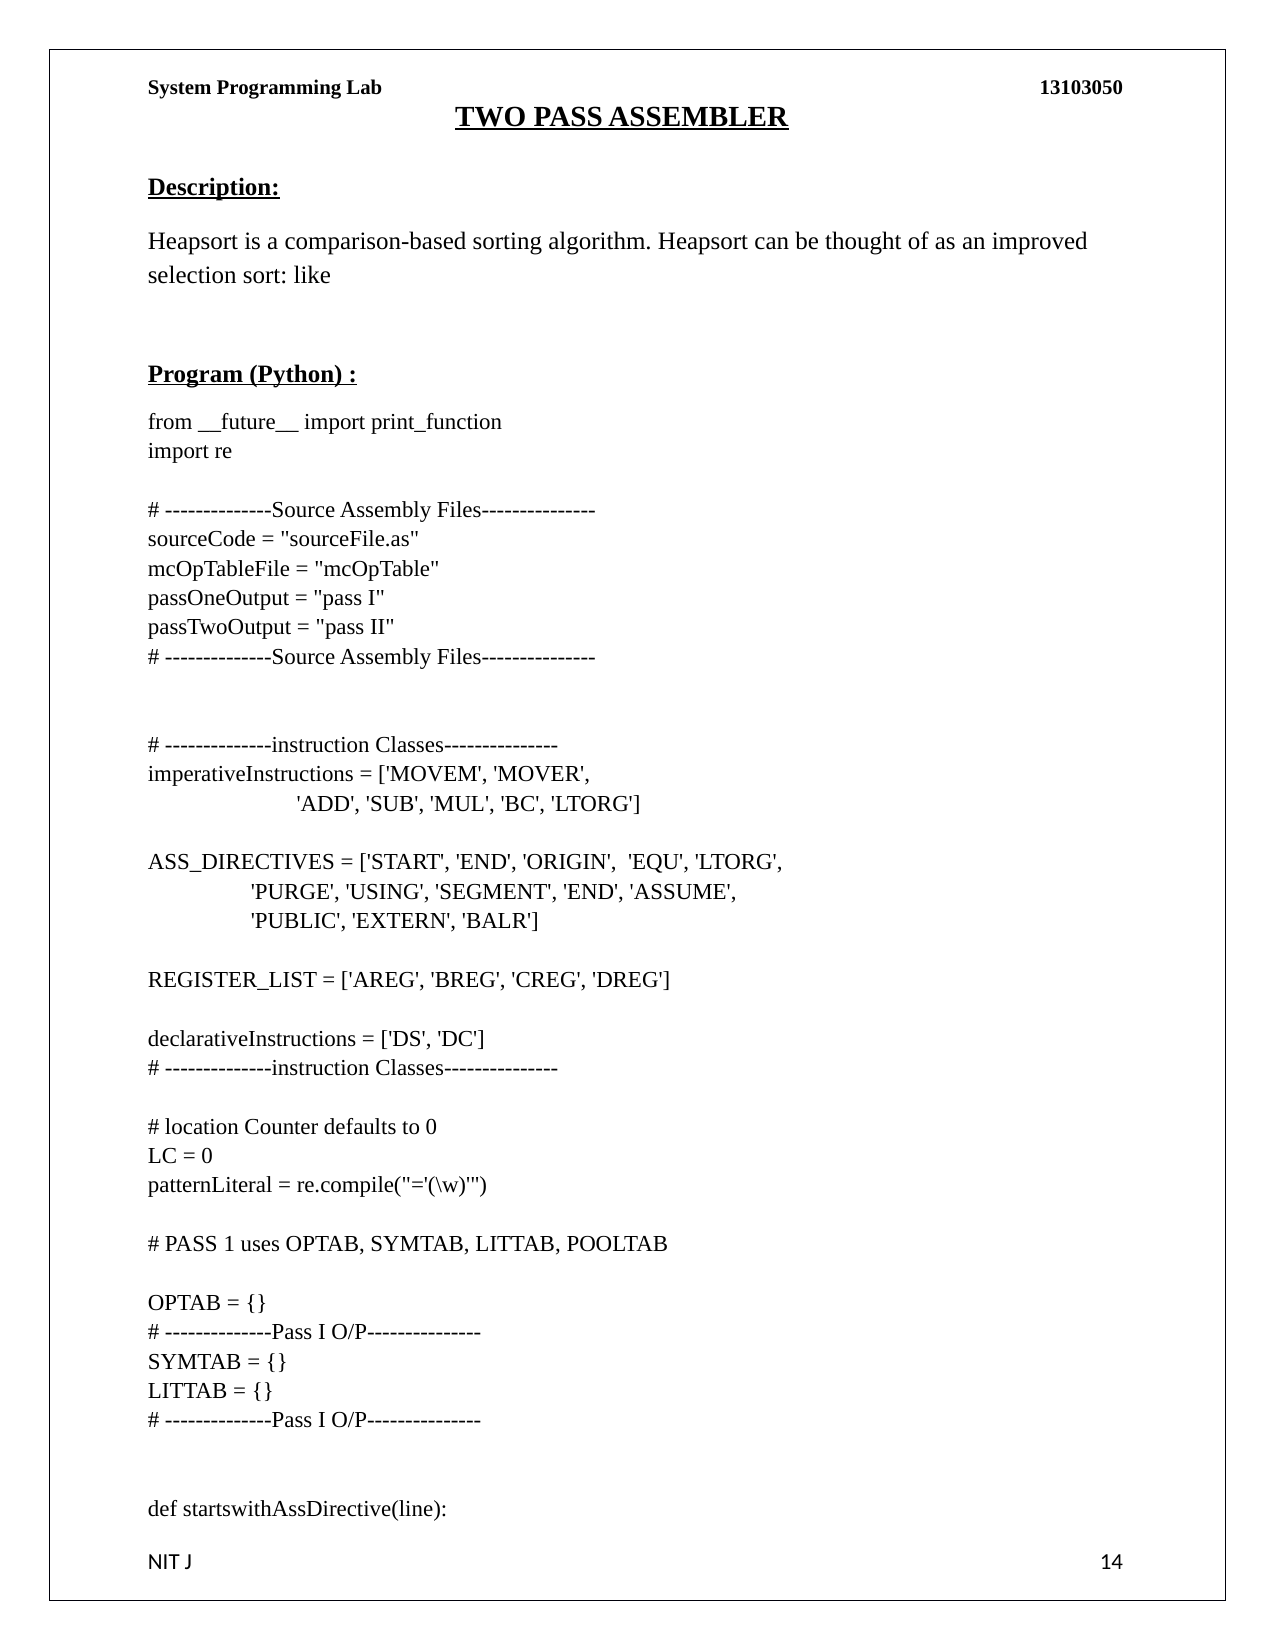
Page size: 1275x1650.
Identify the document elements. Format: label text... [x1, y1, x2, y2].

text # --------------Pass I O/P--------------- [148, 1318, 1169, 1345]
text Heapsort is a comparison-based sorting algorithm. Heapsort can be thought of as an improved selection sort: like [148, 226, 1169, 289]
text def startswithAssDirective(line): [148, 1494, 1169, 1521]
text # --------------Pass I O/P--------------- [148, 1406, 1169, 1433]
text REGISTER_LIST = ['AREG', 'BREG', 'CREG', 'DREG'] [148, 966, 1169, 992]
text 'PURGE', 'USING', 'SEGMENT', 'END', 'ASSUME', [148, 878, 1169, 904]
text sourceCode = "sourceFile.as" [148, 525, 1169, 552]
text TWO PASS ASSEMBLER [148, 99, 1169, 133]
text patternLiteral = re.compile("='(\w)'") [148, 1171, 1169, 1198]
text imperativeInstructions = ['MOVEM', 'MOVER', [148, 760, 1169, 787]
text # --------------instruction Classes--------------- [148, 731, 1169, 757]
text OPTAB = {} [148, 1289, 1169, 1315]
text import re [148, 437, 1169, 463]
text # PASS 1 uses OPTAB, SYMTAB, LITTAB, POOLTAB [148, 1230, 1169, 1257]
text SYMTAB = {} [148, 1348, 1169, 1374]
text 'ADD', 'SUB', 'MUL', 'BC', 'LTORG'] [148, 789, 1169, 816]
text passOneOutput = "pass I" [148, 584, 1169, 610]
text # location Counter defaults to 0 [148, 1113, 1169, 1139]
text declarativeInstructions = ['DS', 'DC'] [148, 1024, 1169, 1051]
text LC = 0 [148, 1142, 1169, 1168]
text ASS_DIRECTIVES = ['START', 'END', 'ORIGIN', 'EQU', 'LTORG', [148, 848, 1169, 875]
text 'PUBLIC', 'EXTERN', 'BALR'] [148, 907, 1169, 933]
text Program (Python) : [148, 359, 1169, 387]
text LITTAB = {} [148, 1377, 1169, 1403]
text Description: [148, 172, 1169, 201]
text passTwoOutput = "pass II" [148, 613, 1169, 640]
text # --------------Source Assembly Files--------------- [148, 643, 1169, 669]
text mcOpTableFile = "mcOpTable" [148, 554, 1169, 581]
text # --------------instruction Classes--------------- [148, 1054, 1169, 1080]
text # --------------Source Assembly Files--------------- [148, 496, 1169, 522]
text from __future__ import print_function [148, 408, 1169, 434]
